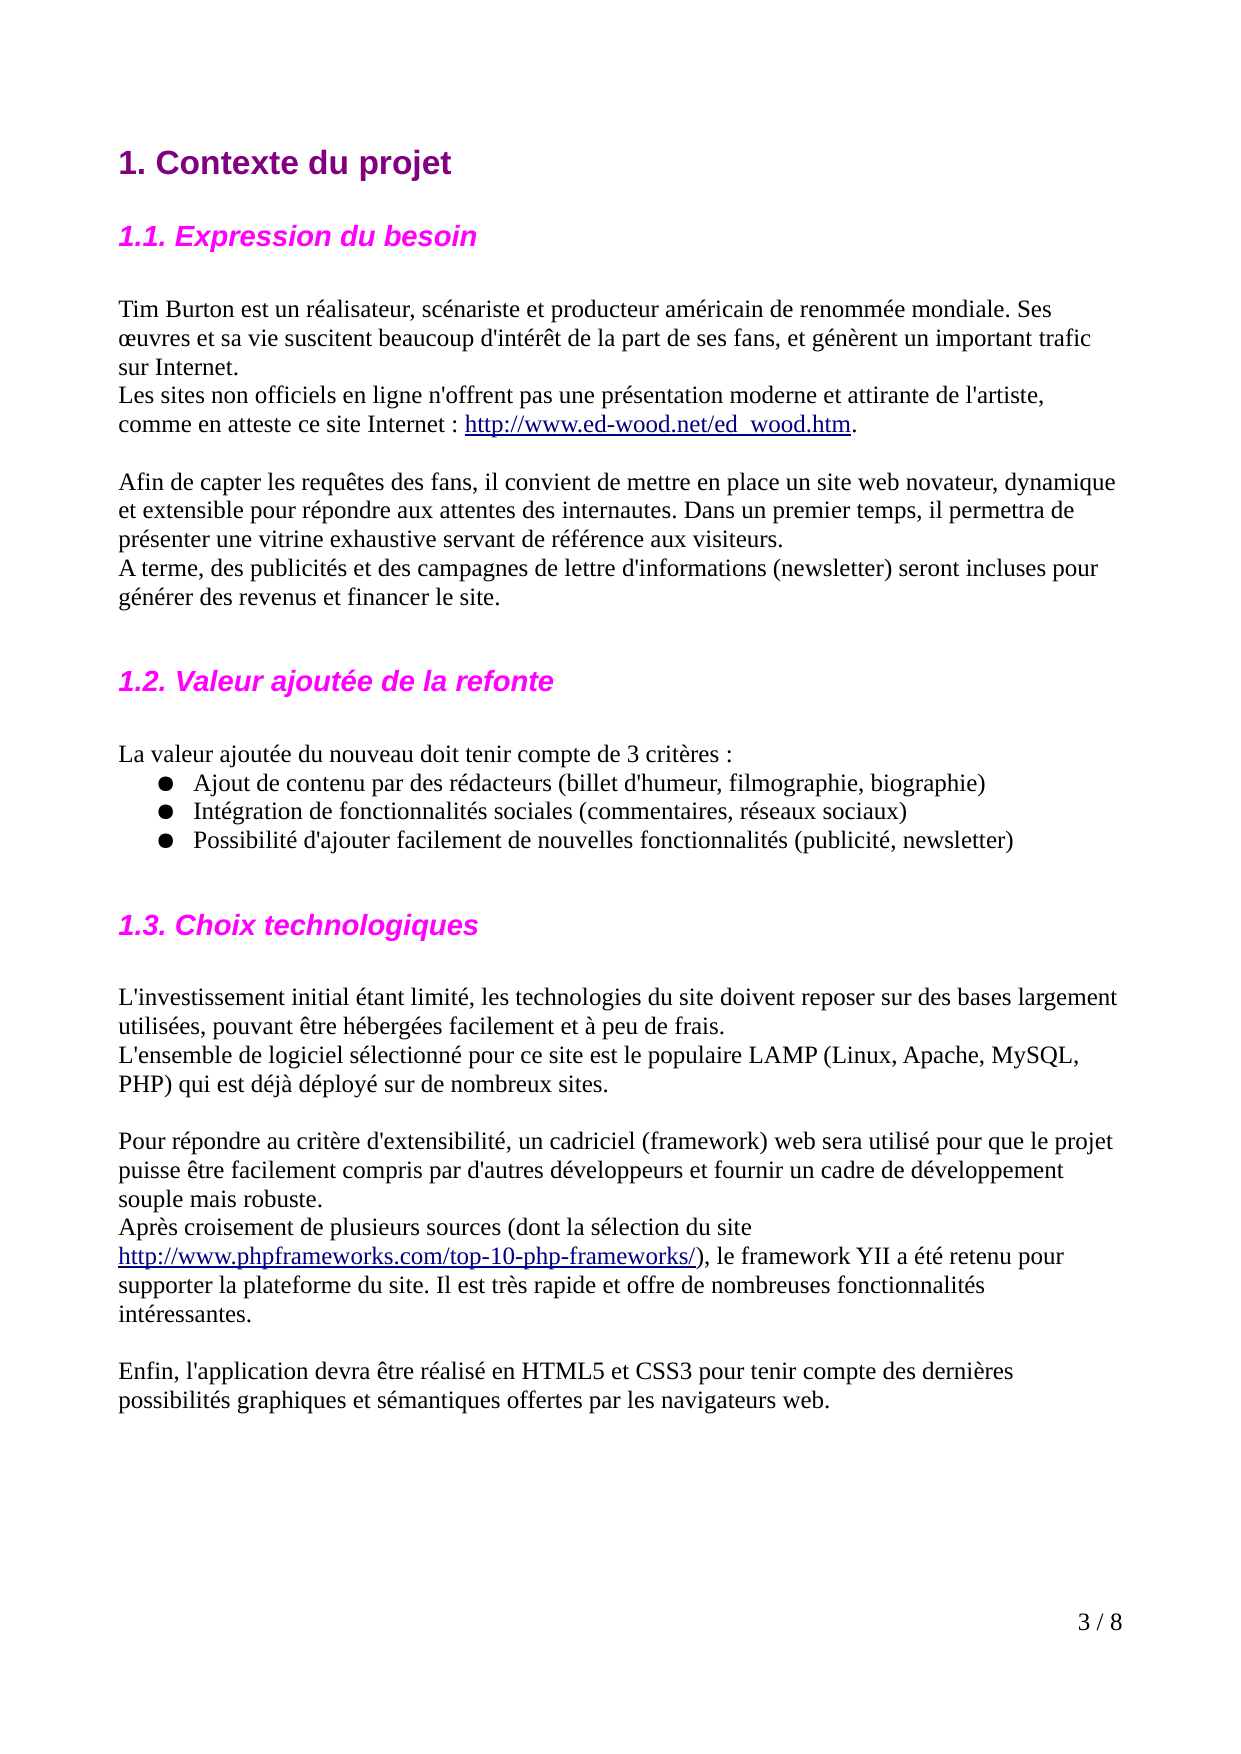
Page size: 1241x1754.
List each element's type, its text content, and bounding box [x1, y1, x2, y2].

text A terme, des publicités et des campagnes de lettre d'informations (newsletter) seront incluses pour générer des revenus et financer le site. [118, 553, 1122, 610]
text Afin de capter les requêtes des fans, il convient de mettre en place un site web novateur, dynamique et extensible pour répondre aux attentes des internautes. Dans un premier temps, il permettra de présenter une vitrine exhaustive servant de référence aux visiteurs. [118, 467, 1122, 553]
text Tim Burton est un réalisateur, scénariste et producteur américain de renommée mondiale. Ses œuvres et sa vie suscitent beaucoup d'intérêt de la part de ses fans, et génèrent un important trafic sur Internet. [118, 294, 1122, 380]
text Les sites non officiels en ligne n'offrent pas une présentation moderne et attirante de l'artiste, comme en atteste ce site Internet : http://www.ed-wood.net/ed_wood.htm. [118, 380, 1122, 438]
text Après croisement de plusieurs sources (dont la sélection du site http://www.phpframeworks.com/top-10-php-frameworks/), le framework YII a été retenu pour supporter la plateforme du site. Il est très rapide et offre de nombreuses fonctionnalités intéressantes. [118, 1212, 1122, 1327]
text La valeur ajoutée du nouveau doit tenir compte de 3 critères : [118, 739, 1122, 768]
subtitle 1. Contexte du projet [118, 143, 1122, 182]
list Possibilité d'ajouter facilement de nouvelles fonctionnalités (publicité, newsletter) [156, 825, 1122, 854]
list Intégration de fonctionnalités sociales (commentaires, réseaux sociaux) [156, 796, 1122, 825]
text L'investissement initial étant limité, les technologies du site doivent reposer sur des bases largement utilisées, pouvant être hébergées facilement et à peu de frais. [118, 982, 1122, 1040]
text L'ensemble de logiciel sélectionné pour ce site est le populaire LAMP (Linux, Apache, MySQL, PHP) qui est déjà déployé sur de nombreux sites. [118, 1040, 1122, 1097]
subtitle 1.3. Choix technologiques [118, 908, 1122, 941]
list Ajout de contenu par des rédacteurs (billet d'humeur, filmographie, biographie) [156, 768, 1122, 796]
subtitle 1.1. Expression du besoin [118, 219, 1122, 253]
text Enfin, l'application devra être réalisé en HTML5 et CSS3 pour tenir compte des dernières possibilités graphiques et sémantiques offertes par les navigateurs web. [118, 1356, 1122, 1414]
text Pour répondre au critère d'extensibilité, un cadriciel (framework) web sera utilisé pour que le projet puisse être facilement compris par d'autres développeurs et fournir un cadre de développement souple mais robuste. [118, 1126, 1122, 1212]
subtitle 1.2. Valeur ajoutée de la refonte [118, 664, 1122, 698]
